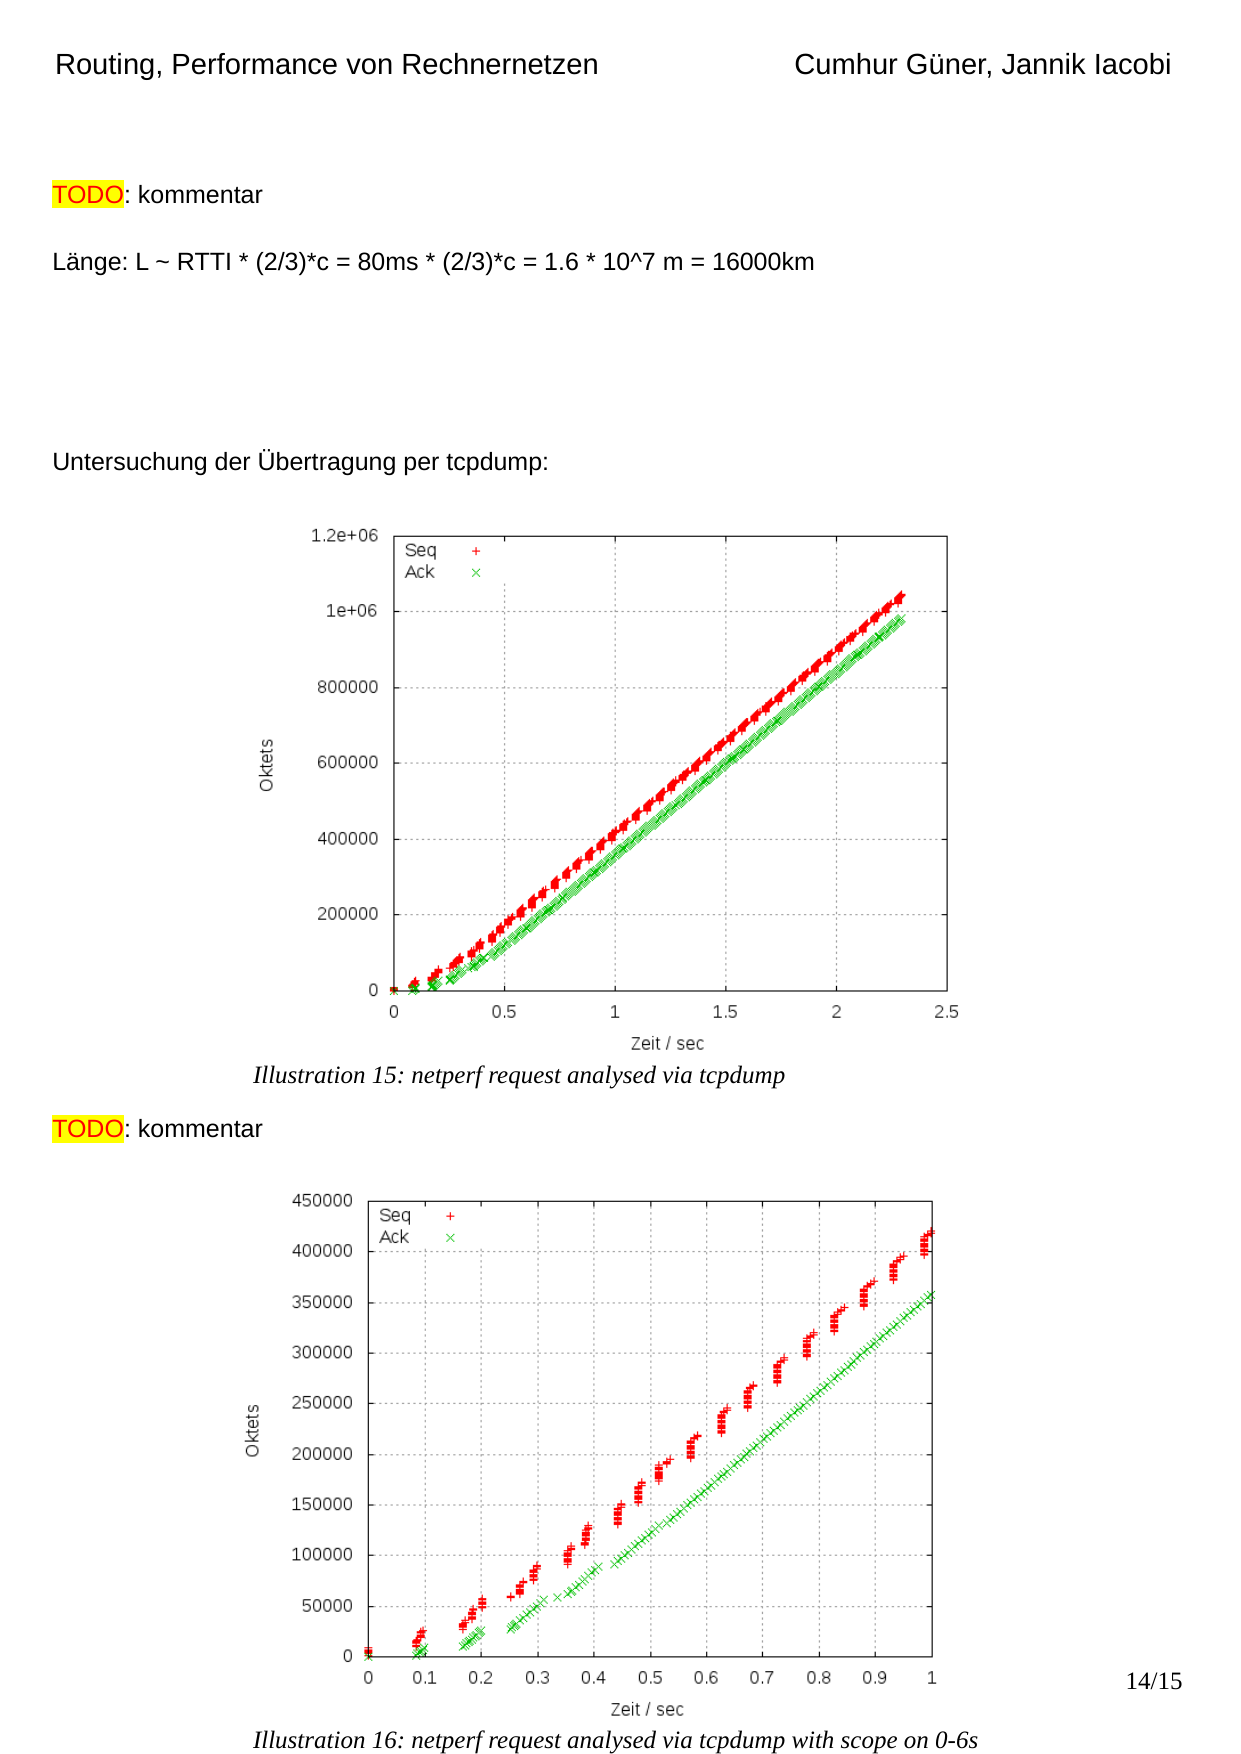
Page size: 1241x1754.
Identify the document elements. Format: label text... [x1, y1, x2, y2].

text Länge: L ~ RTTI * (2/3)*c = 80ms * (2/3)*c = 1.6 * 10^7 m = 16000km [52, 246, 1182, 275]
text Illustration 15: netperf request analysed via tcpdump [253, 1060, 982, 1089]
picture [238, 1178, 967, 1726]
text TODO: kommentar [52, 1114, 1182, 1143]
text Illustration 16: netperf request analysed via tcpdump with scope on 0-6s [253, 1191, 982, 1754]
picture [252, 513, 982, 1060]
text TODO: kommentar [52, 180, 1182, 208]
text Untersuchung der Übertragung per tcpdump: [52, 447, 1182, 476]
